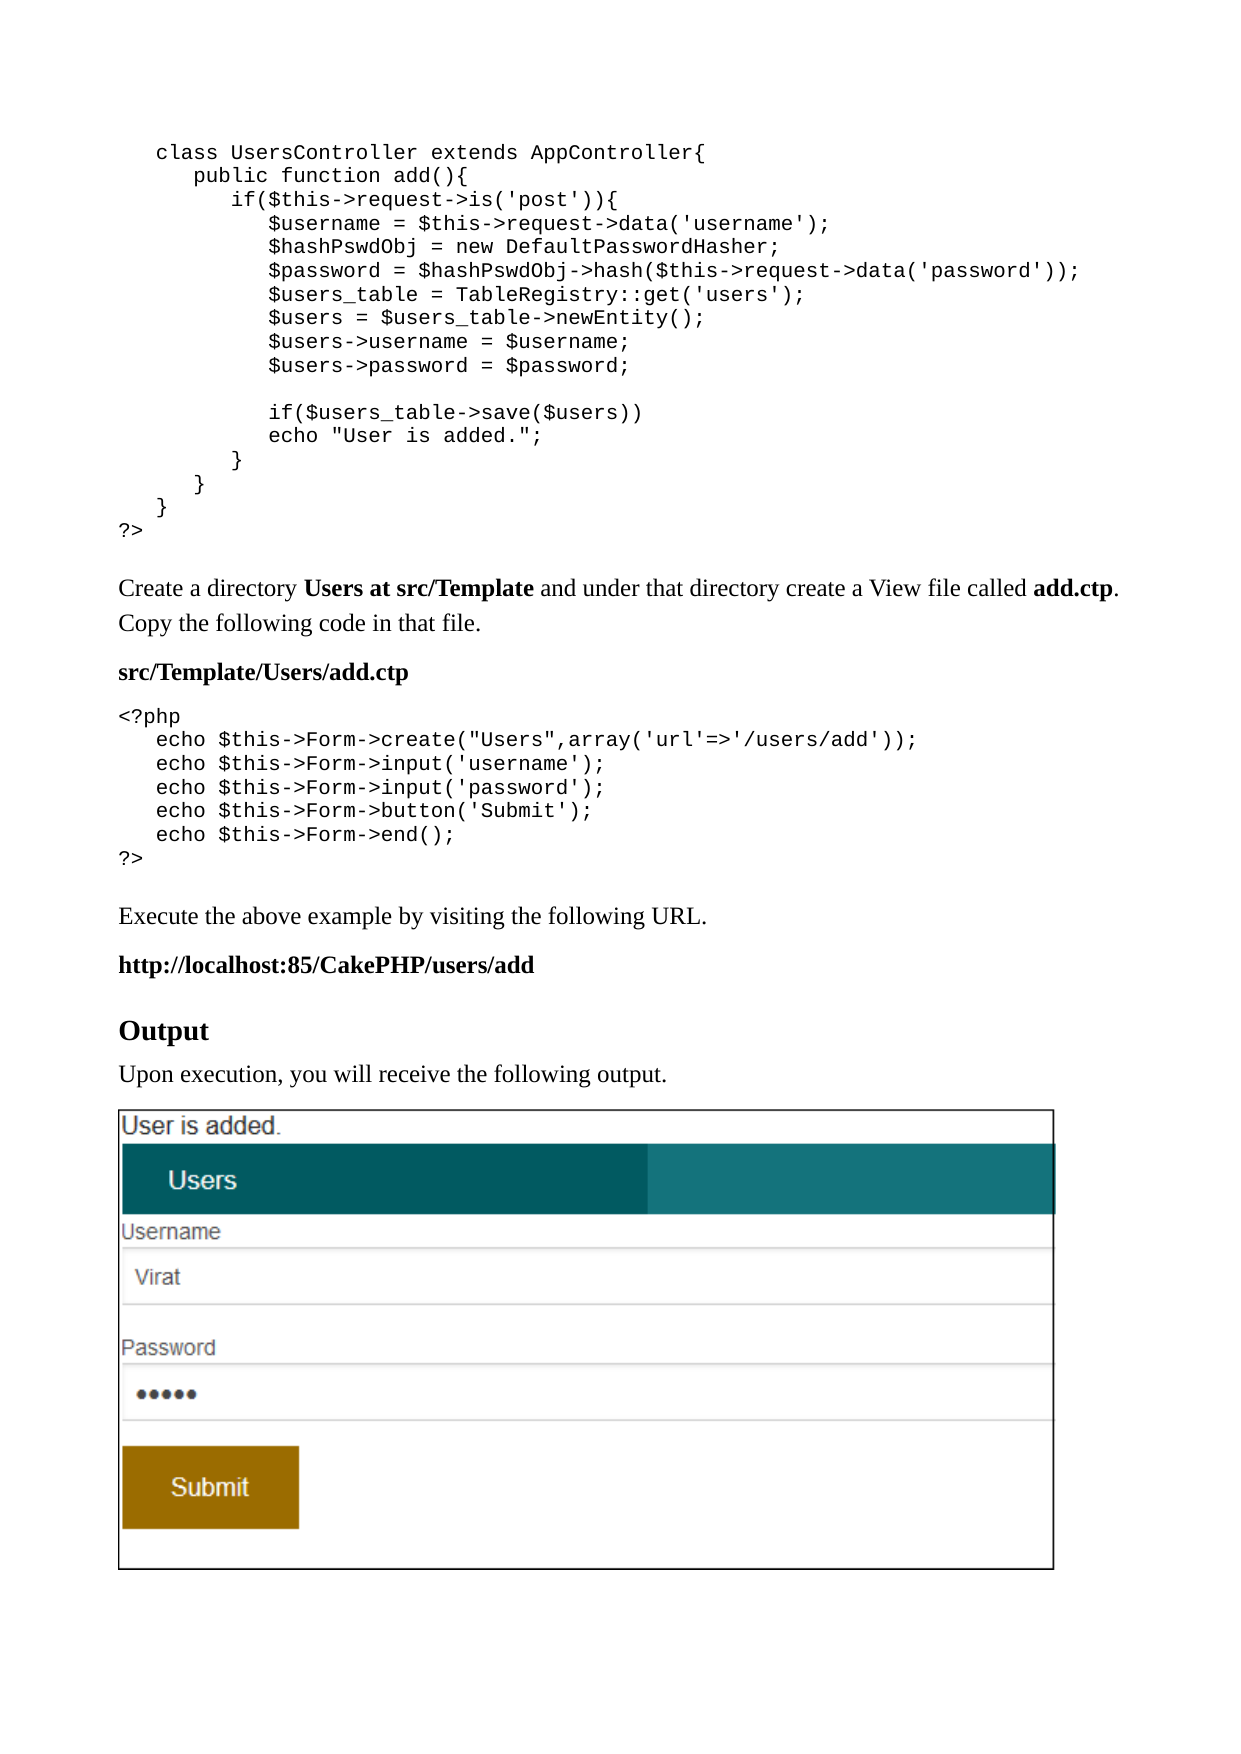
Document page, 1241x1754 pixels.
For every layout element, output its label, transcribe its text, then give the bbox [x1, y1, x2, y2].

text <?php [118, 706, 1122, 729]
text http://localhost:85/CakePHP/users/add [118, 950, 1122, 979]
text echo $this->Form->button('Submit'); [118, 800, 1122, 824]
text $users->username = $username; [118, 331, 1122, 354]
text $hashPswdObj = new DefaultPasswordHasher; [118, 236, 1122, 260]
text if($users_table->save($users)) [118, 402, 1122, 426]
text $users_table = TableRegistry::get('users'); [118, 284, 1122, 307]
text $users->password = $password; [118, 354, 1122, 378]
subtitle Output [118, 1013, 1122, 1047]
text if($this->request->is('post')){ [118, 189, 1122, 213]
text $password = $hashPswdObj->hash($this->request->data('password')); [118, 260, 1122, 284]
text echo "User is added."; [118, 426, 1122, 449]
text Create a directory Users at src/Template and under that directory create a View file called add.ctp. Copy the following code in that file. [118, 573, 1122, 636]
text $username = $this->request->data('username'); [118, 213, 1122, 236]
text echo $this->Form->input('username'); [118, 753, 1122, 777]
picture [118, 1108, 1056, 1570]
text Execute the above example by visiting the following URL. [118, 901, 1122, 929]
text ?> [118, 520, 1122, 544]
text src/Template/Users/add.ctp [118, 657, 1122, 686]
text echo $this->Form->create("Users",array('url'=>'/users/add')); [118, 729, 1122, 753]
text class UsersController extends AppController{ [118, 142, 1122, 165]
text } [118, 449, 1122, 473]
text Upon execution, you will receive the following output. [118, 1059, 1122, 1088]
text echo $this->Form->input('password'); [118, 777, 1122, 800]
text $users = $users_table->newEntity(); [118, 307, 1122, 331]
text } [118, 496, 1122, 520]
text } [118, 473, 1122, 496]
text echo $this->Form->end(); [118, 824, 1122, 848]
text ?> [118, 848, 1122, 871]
text public function add(){ [118, 165, 1122, 189]
